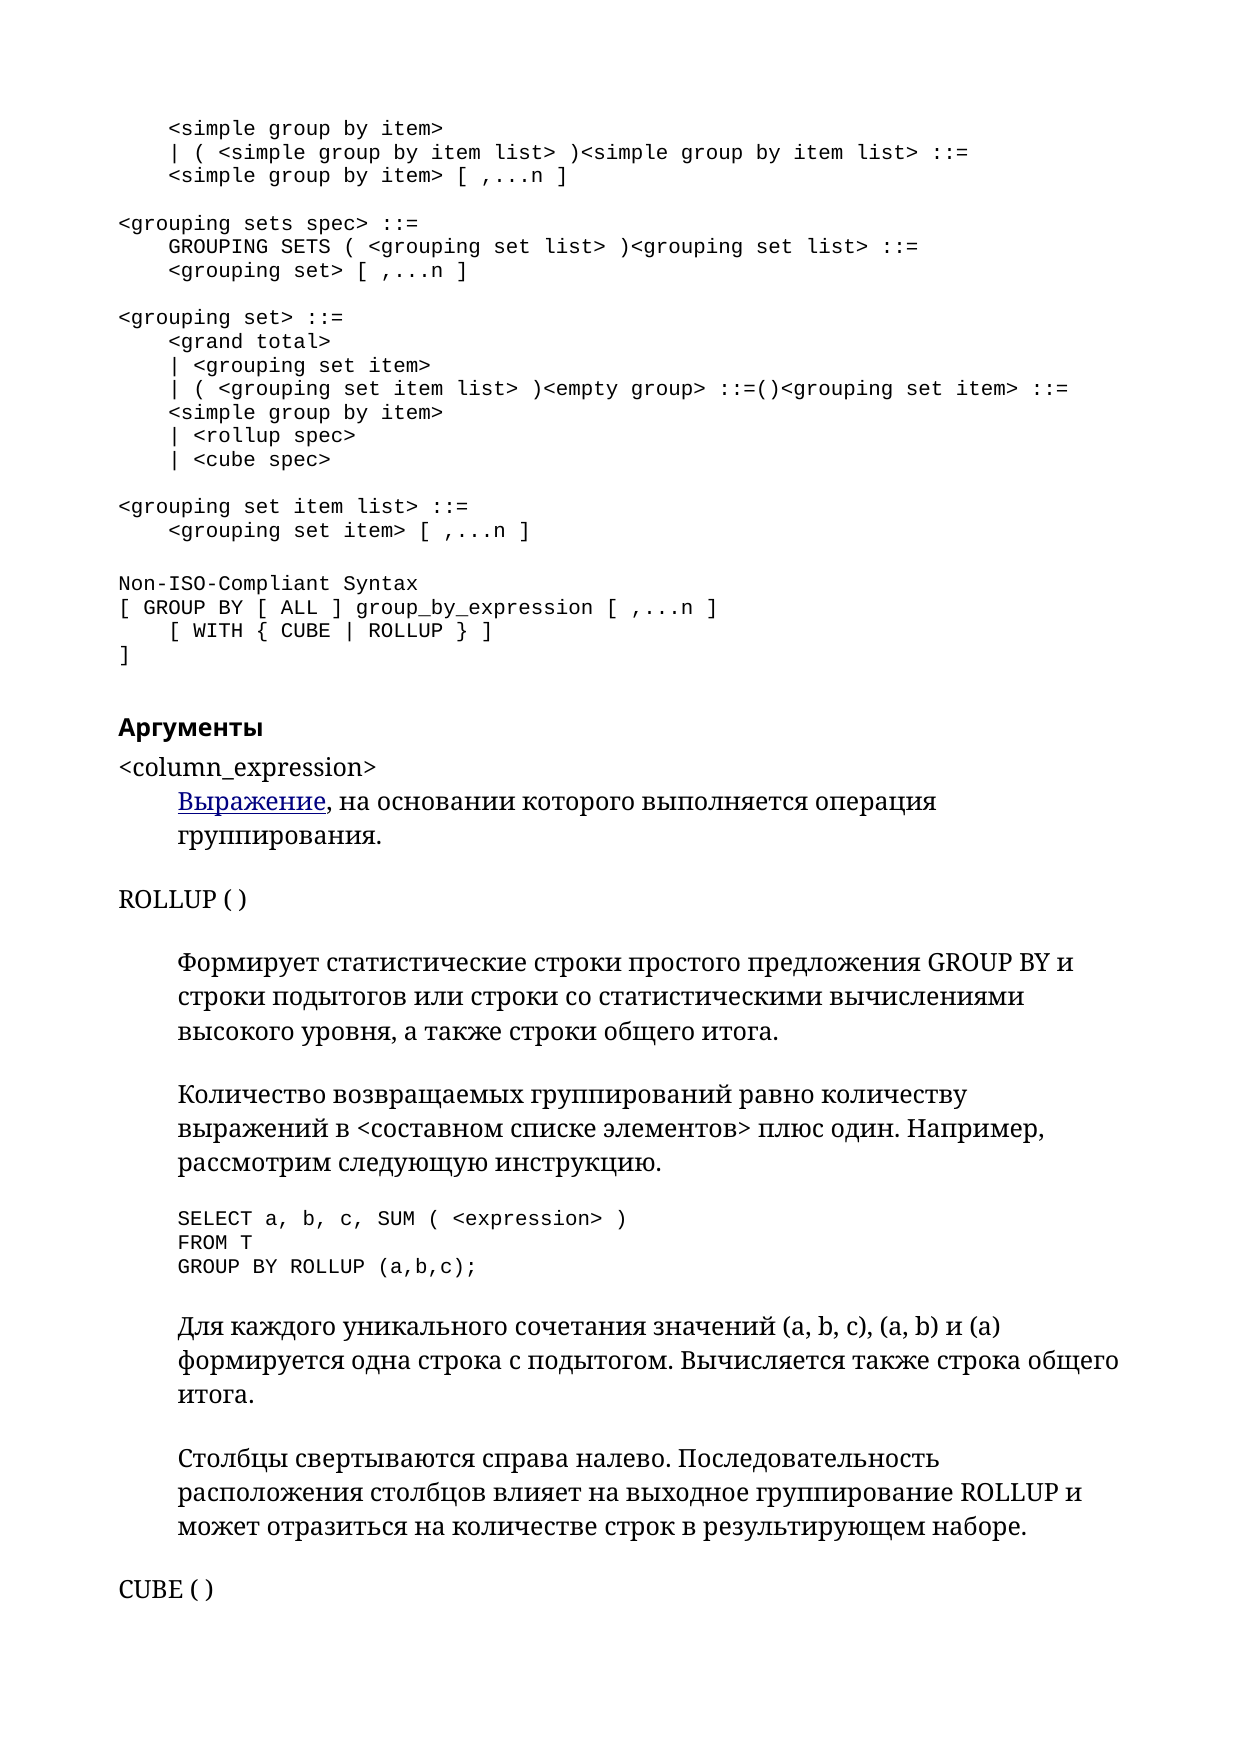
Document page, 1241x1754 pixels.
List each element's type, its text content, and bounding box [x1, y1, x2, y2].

text FROM T [177, 1232, 1122, 1256]
text <grouping sets spec> ::= [118, 213, 1122, 236]
text <grouping set> ::= [118, 307, 1122, 331]
subtitle CUBE ( ) [118, 1572, 1122, 1606]
subtitle Аргументы [118, 710, 1122, 743]
text [ WITH { CUBE | ROLLUP } ] [118, 621, 1122, 644]
text | <grouping set item> [118, 354, 1122, 378]
text | <cube spec> [118, 449, 1122, 473]
text <grouping set item list> ::= [118, 496, 1122, 520]
text | <rollup spec> [118, 426, 1122, 449]
text SELECT a, b, c, SUM ( <expression> ) [177, 1208, 1122, 1232]
list Количество возвращаемых группирований равно количеству выражений в <составном списке элементов> плюс один. Например, рассмотрим следующую инструкцию. [177, 1077, 1122, 1179]
text [ GROUP BY [ ALL ] group_by_expression [ ,...n ] [118, 597, 1122, 621]
text <simple group by item> [118, 402, 1122, 426]
text <simple group by item> [118, 118, 1122, 142]
list Для каждого уникального сочетания значений (a, b, c), (a, b) и (a) формируется одна строка с подытогом. Вычисляется также строка общего итога. [177, 1309, 1122, 1411]
text GROUPING SETS ( <grouping set list> )<grouping set list> ::= [118, 236, 1122, 260]
text ] [118, 644, 1122, 668]
subtitle <column_expression> [118, 750, 1122, 784]
list Выражение, на основании которого выполняется операция группирования. [177, 784, 1122, 852]
text <grouping set item> [ ,...n ] [118, 520, 1122, 544]
list Столбцы свертываются справа налево. Последовательность расположения столбцов влияет на выходное группирование ROLLUP и может отразиться на количестве строк в результирующем наборе. [177, 1440, 1122, 1543]
text <grouping set> [ ,...n ] [118, 260, 1122, 284]
text | ( <simple group by item list> )<simple group by item list> ::= [118, 142, 1122, 165]
list Формирует статистические строки простого предложения GROUP BY и строки подытогов или строки со статистическими вычислениями высокого уровня, а также строки общего итога. [177, 945, 1122, 1047]
text | ( <grouping set item list> )<empty group> ::=()<grouping set item> ::= [118, 378, 1122, 402]
text <grand total> [118, 331, 1122, 354]
subtitle ROLLUP ( ) [118, 881, 1122, 916]
text Non-ISO-Compliant Syntax [118, 573, 1122, 597]
text GROUP BY ROLLUP (a,b,c); [177, 1256, 1122, 1279]
text <simple group by item> [ ,...n ] [118, 165, 1122, 189]
